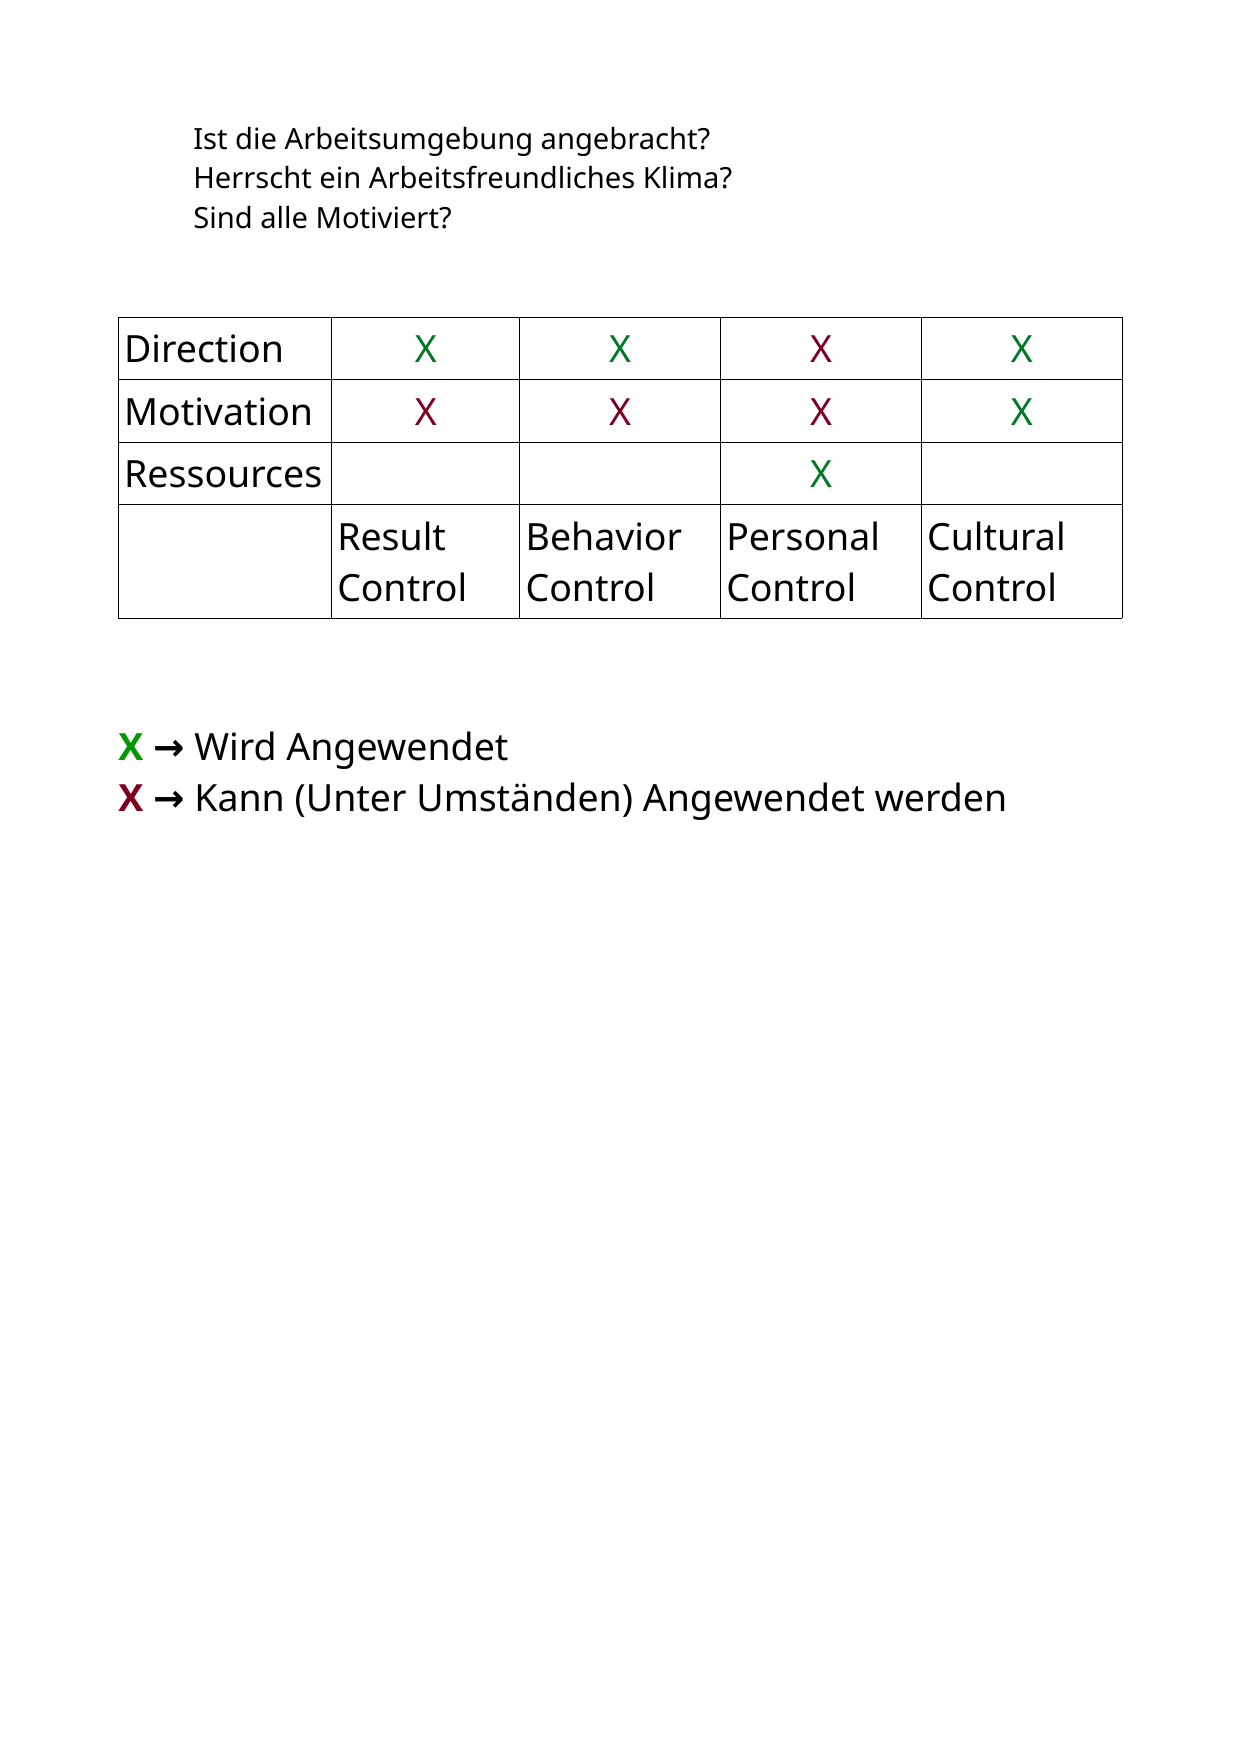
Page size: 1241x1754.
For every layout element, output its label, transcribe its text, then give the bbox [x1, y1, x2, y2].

list Ist die Arbeitsumgebung angebracht? Herrscht ein Arbeitsfreundliches Klima? Sind alle Motiviert? [156, 118, 1122, 237]
table_cell X [332, 380, 519, 442]
table_cell Motivation [119, 380, 331, 442]
table_cell X [721, 380, 921, 442]
table_cell Cultural Control [922, 505, 1122, 618]
table_cell [119, 505, 331, 618]
table_cell X [922, 380, 1122, 442]
table_cell [332, 443, 519, 504]
table_header X [922, 318, 1122, 379]
table_cell Result Control [332, 505, 519, 618]
text X → Kann (Unter Umständen) Angewendet werden [118, 771, 1122, 822]
table_cell [922, 443, 1122, 504]
text X → Wird Angewendet [118, 720, 1122, 771]
table_cell X [721, 443, 921, 504]
table_cell Ressources [119, 443, 331, 504]
table_header X [721, 318, 921, 379]
table_cell X [520, 380, 720, 442]
table_cell Personal Control [721, 505, 921, 618]
table_header X [520, 318, 720, 379]
table_header X [332, 318, 519, 379]
table_cell [520, 443, 720, 504]
table_cell Behavior Control [520, 505, 720, 618]
table_header Direction [119, 318, 331, 379]
